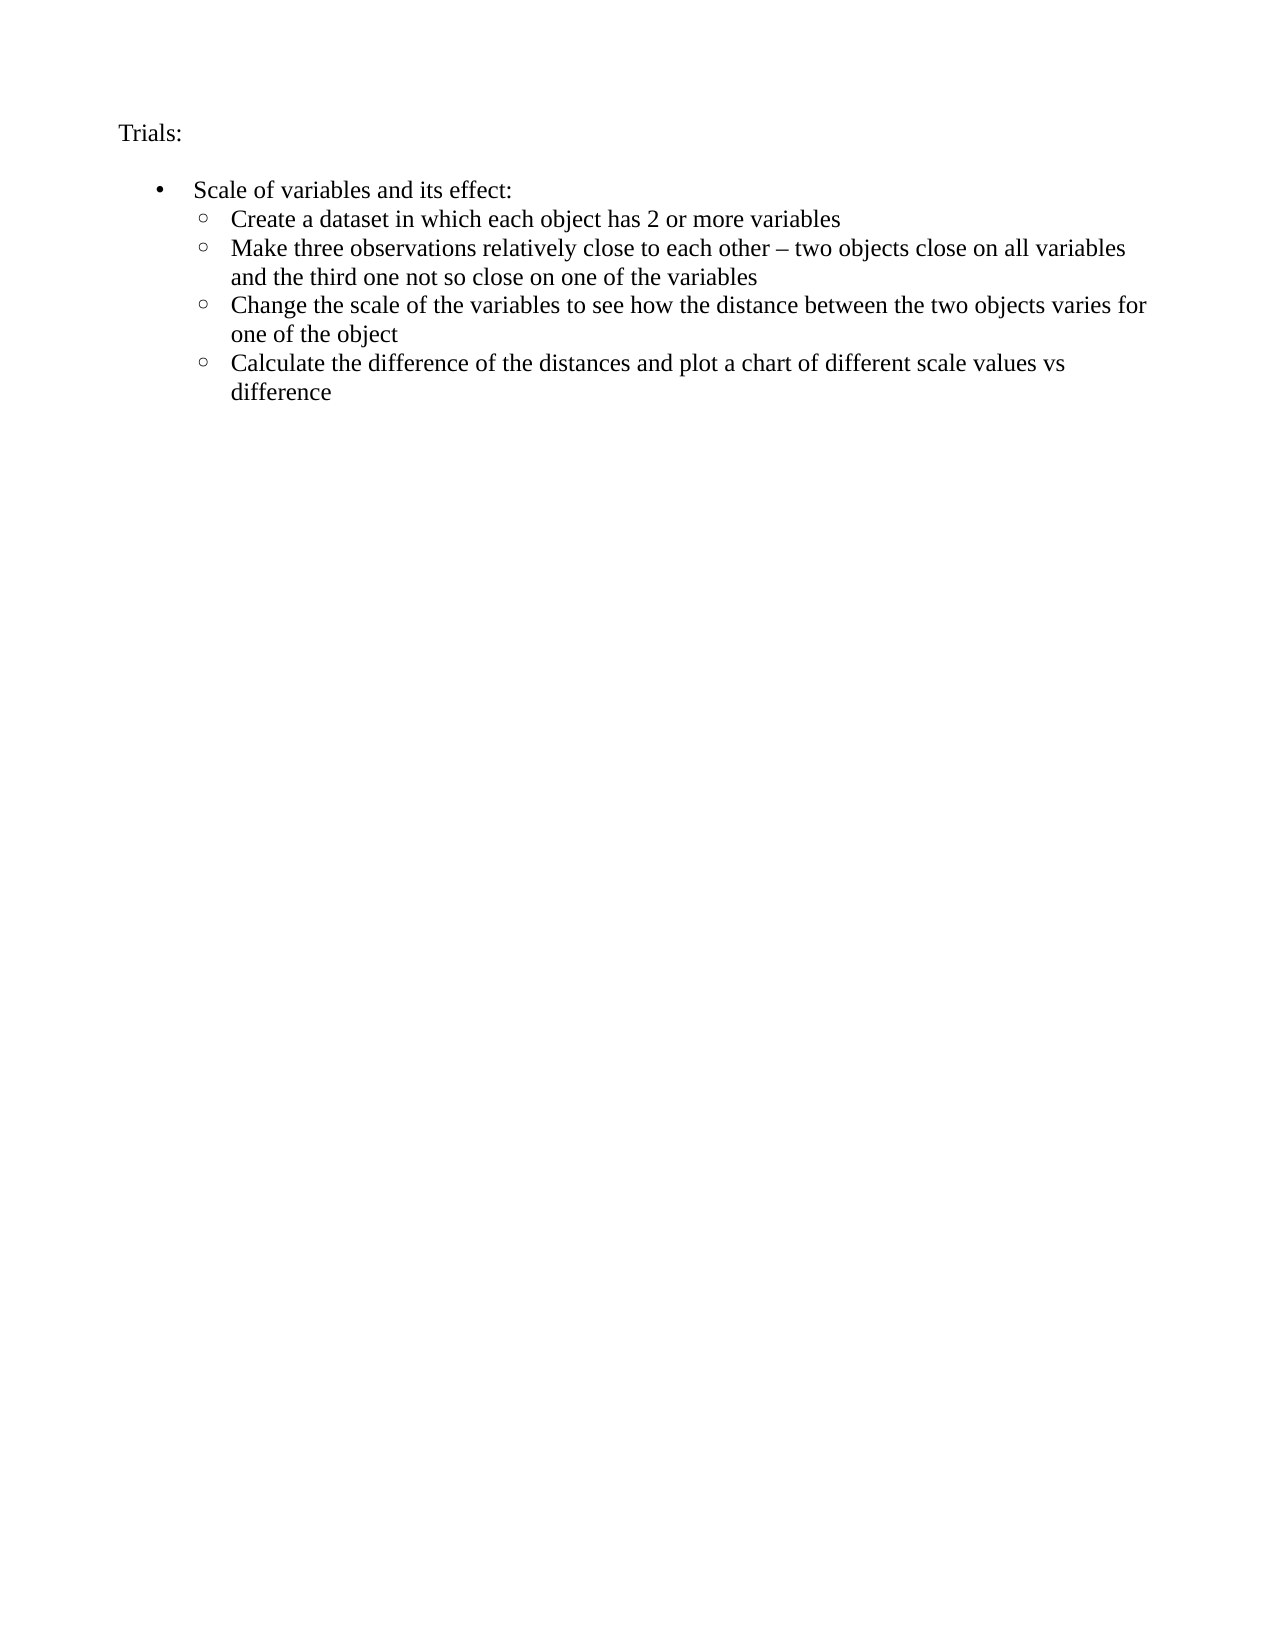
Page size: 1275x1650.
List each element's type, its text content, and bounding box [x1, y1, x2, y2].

list Change the scale of the variables to see how the distance between the two objects varies for one of the object [193, 291, 1157, 348]
list Create a dataset in which each object has 2 or more variables [193, 204, 1157, 233]
list Scale of variables and its effect: [156, 176, 1157, 204]
list Calculate the difference of the distances and plot a chart of different scale values vs difference [193, 348, 1157, 406]
list Make three observations relatively close to each other – two objects close on all variables and the third one not so close on one of the variables [193, 233, 1157, 291]
text Trials: [118, 118, 1157, 147]
